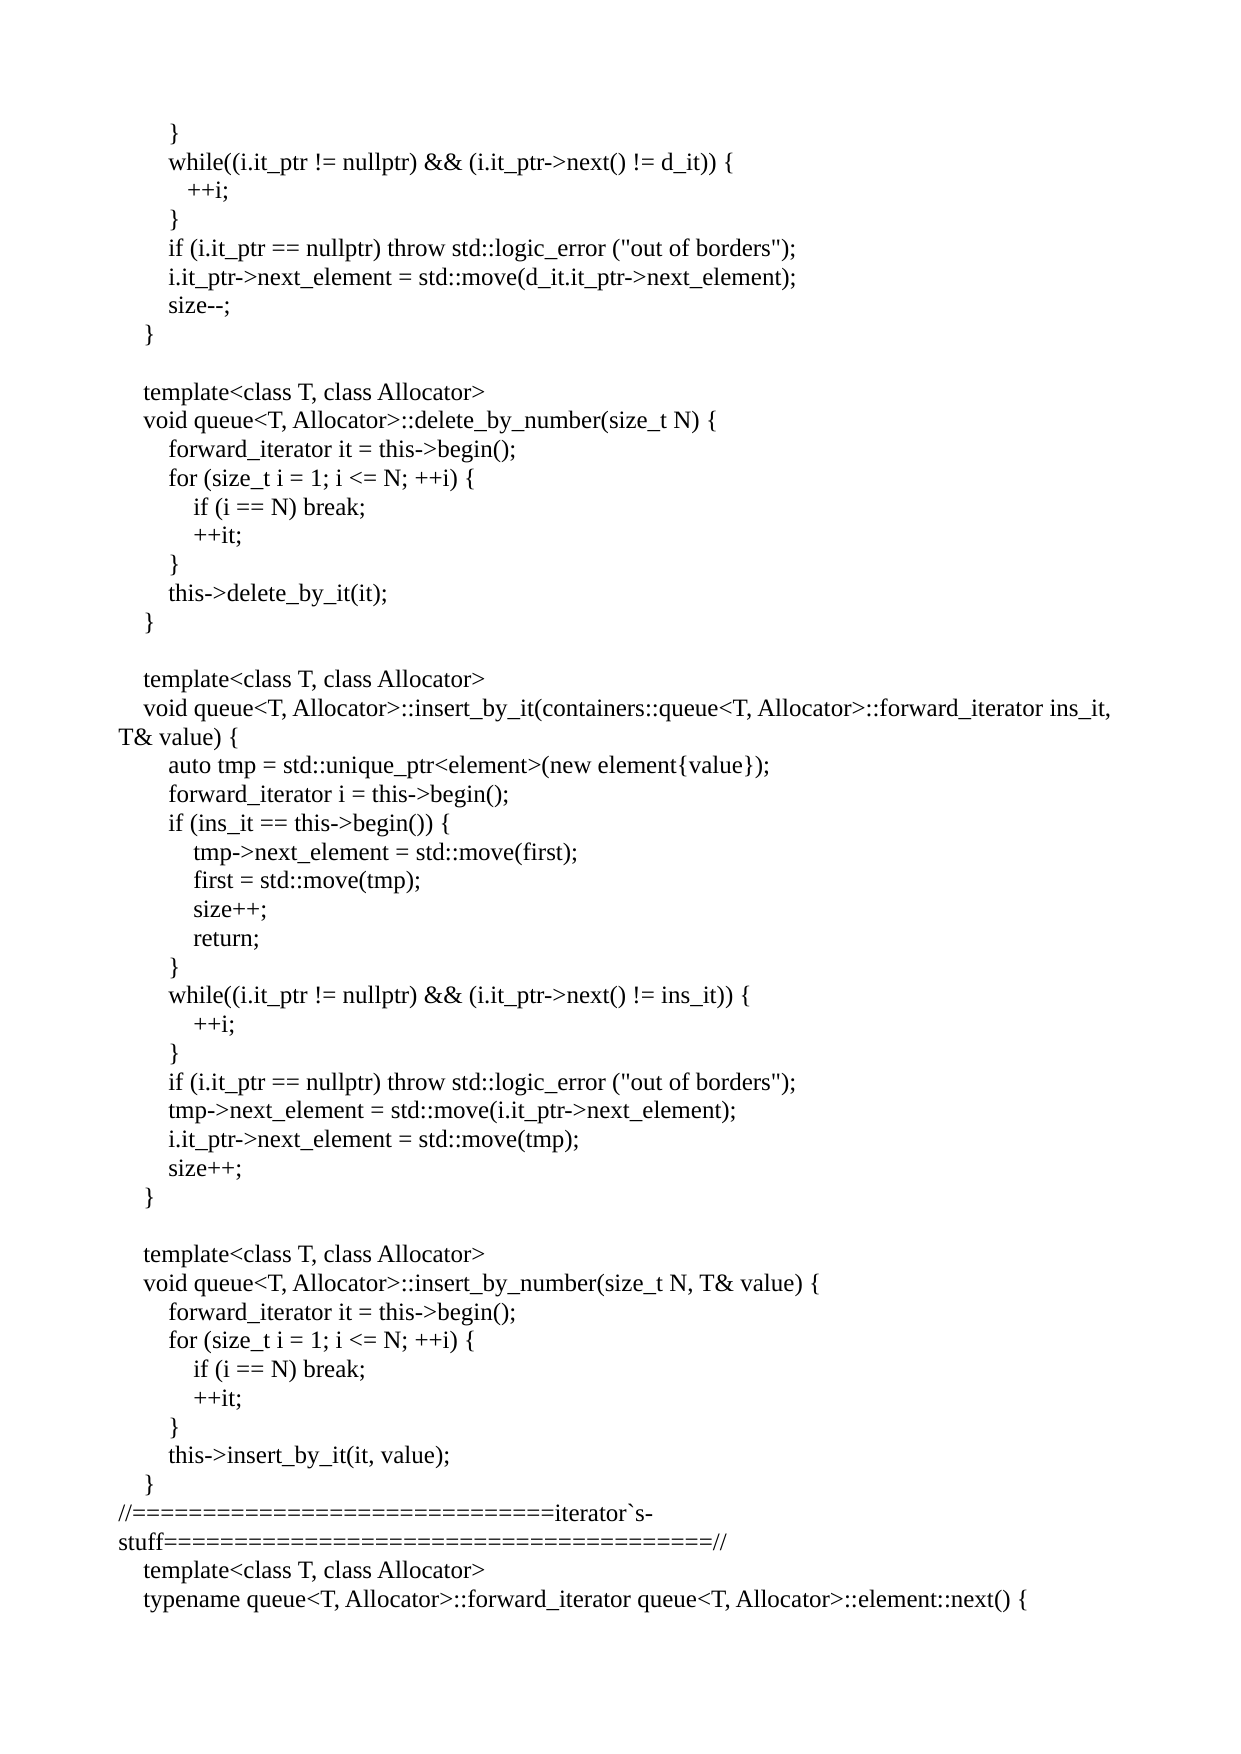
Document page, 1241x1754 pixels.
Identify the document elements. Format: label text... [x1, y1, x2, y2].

text } [118, 1412, 1122, 1441]
text } [118, 204, 1122, 233]
text ++it; [118, 521, 1122, 549]
text if (i == N) break; [118, 492, 1122, 521]
text } [118, 118, 1122, 147]
text template<class T, class Allocator> [118, 1556, 1122, 1584]
text } [118, 1469, 1122, 1498]
text } [118, 952, 1122, 981]
text while((i.it_ptr != nullptr) && (i.it_ptr->next() != ins_it)) { [118, 981, 1122, 1009]
text for (size_t i = 1; i <= N; ++i) { [118, 1326, 1122, 1354]
text template<class T, class Allocator> [118, 664, 1122, 693]
text for (size_t i = 1; i <= N; ++i) { [118, 463, 1122, 492]
text } [118, 1038, 1122, 1067]
text template<class T, class Allocator> [118, 377, 1122, 406]
text i.it_ptr->next_element = std::move(d_it.it_ptr->next_element); [118, 262, 1122, 291]
text void queue<T, Allocator>::insert_by_it(containers::queue<T, Allocator>::forward_iterator ins_it, T& value) { [118, 693, 1122, 751]
text i.it_ptr->next_element = std::move(tmp); [118, 1124, 1122, 1153]
text size++; [118, 1153, 1122, 1182]
text forward_iterator i = this->begin(); [118, 779, 1122, 808]
text } [118, 1182, 1122, 1211]
text forward_iterator it = this->begin(); [118, 1297, 1122, 1326]
text while((i.it_ptr != nullptr) && (i.it_ptr->next() != d_it)) { [118, 147, 1122, 176]
text this->insert_by_it(it, value); [118, 1441, 1122, 1469]
text void queue<T, Allocator>::insert_by_number(size_t N, T& value) { [118, 1268, 1122, 1297]
text first = std::move(tmp); [118, 866, 1122, 894]
text tmp->next_element = std::move(i.it_ptr->next_element); [118, 1096, 1122, 1124]
text template<class T, class Allocator> [118, 1239, 1122, 1268]
text typename queue<T, Allocator>::forward_iterator queue<T, Allocator>::element::next() { [118, 1584, 1122, 1613]
text void queue<T, Allocator>::delete_by_number(size_t N) { [118, 406, 1122, 434]
text forward_iterator it = this->begin(); [118, 434, 1122, 463]
text if (i.it_ptr == nullptr) throw std::logic_error ("out of borders"); [118, 233, 1122, 262]
text } [118, 319, 1122, 348]
text } [118, 549, 1122, 578]
text size++; [118, 894, 1122, 923]
text tmp->next_element = std::move(first); [118, 837, 1122, 866]
text if (i.it_ptr == nullptr) throw std::logic_error ("out of borders"); [118, 1067, 1122, 1096]
text if (i == N) break; [118, 1354, 1122, 1383]
text //==============================iterator`s-stuff=======================================// [118, 1498, 1122, 1556]
text ++i; [118, 1009, 1122, 1038]
text return; [118, 923, 1122, 952]
text ++i; [118, 176, 1122, 204]
text ++it; [118, 1383, 1122, 1412]
text this->delete_by_it(it); [118, 578, 1122, 607]
text if (ins_it == this->begin()) { [118, 808, 1122, 837]
text size--; [118, 291, 1122, 319]
text } [118, 607, 1122, 636]
text auto tmp = std::unique_ptr<element>(new element{value}); [118, 751, 1122, 779]
